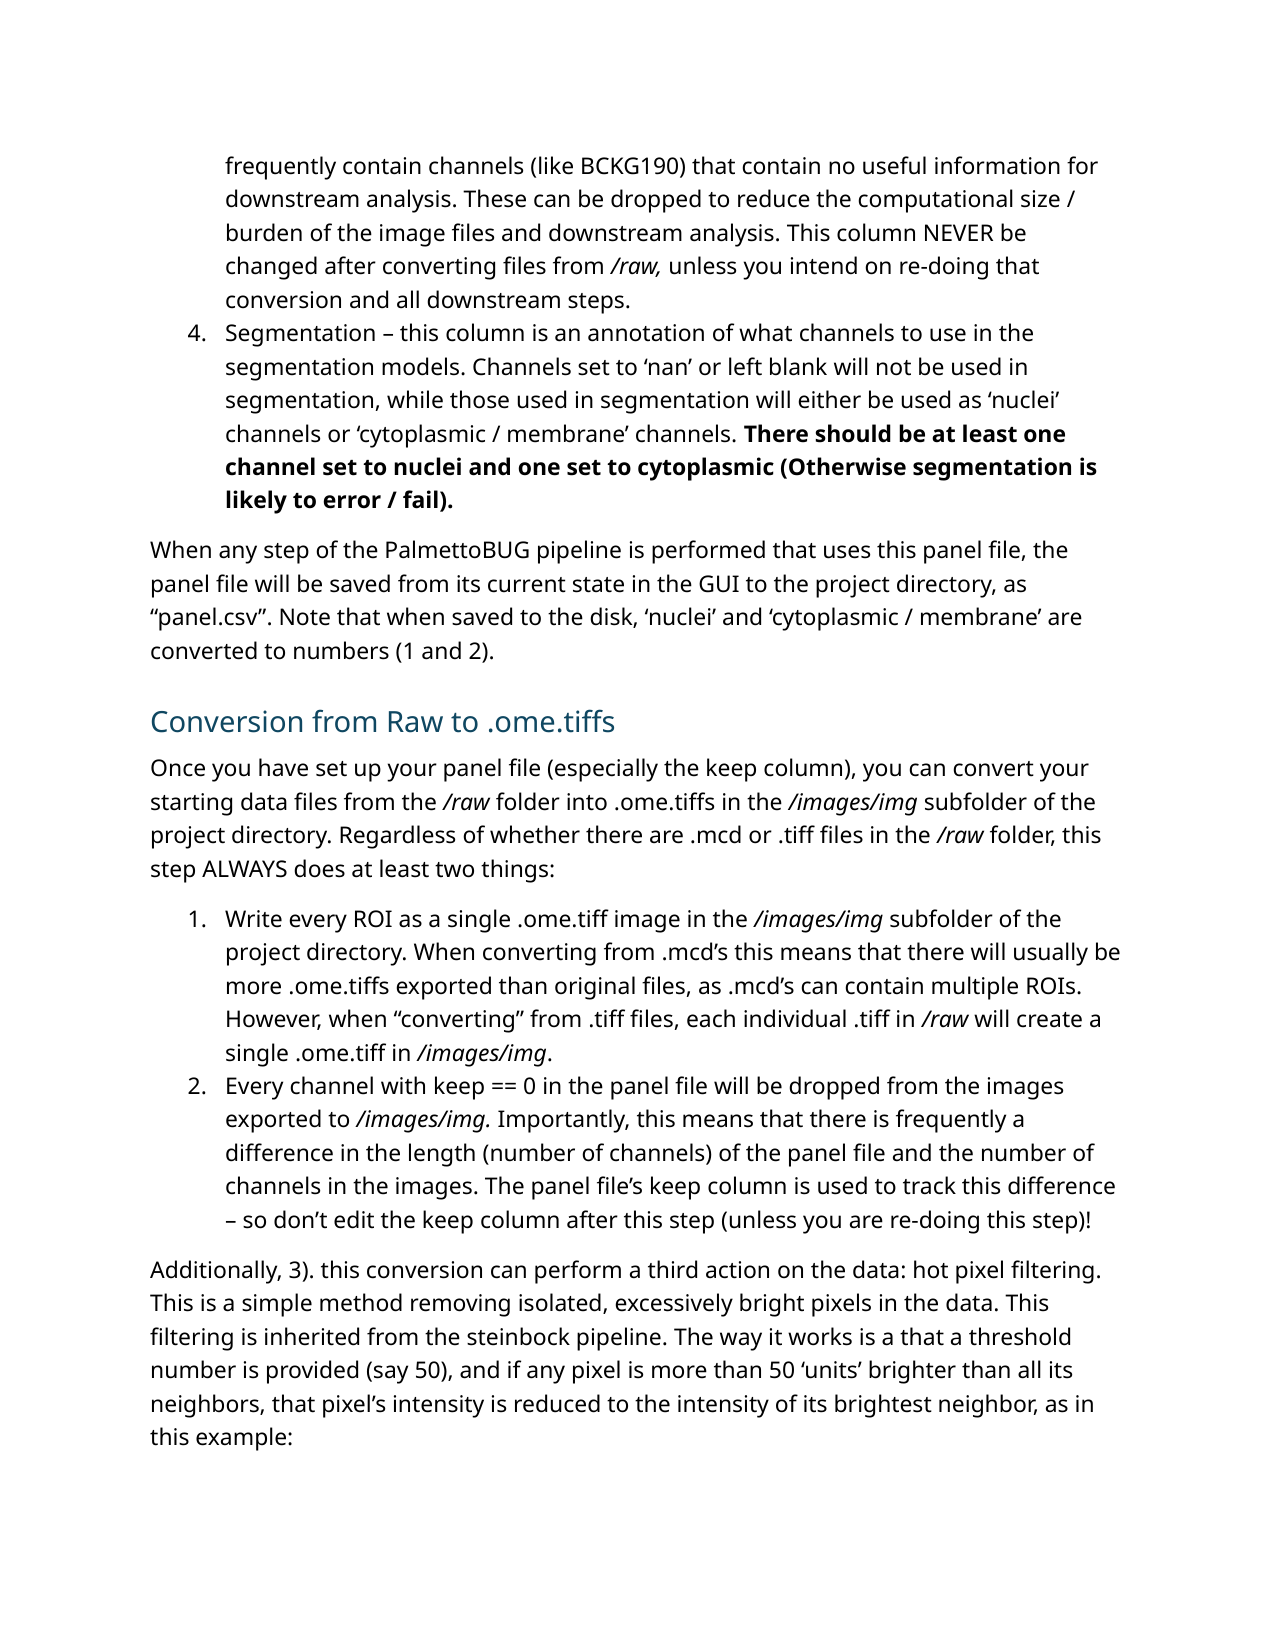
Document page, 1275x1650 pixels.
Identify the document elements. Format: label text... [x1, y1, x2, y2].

text Additionally, 3). this conversion can perform a third action on the data: hot pixel filtering. This is a simple method removing isolated, excessively bright pixels in the data. This filtering is inherited from the steinbock pipeline. The way it works is a that a threshold number is provided (say 50), and if any pixel is more than 50 ‘units’ brighter than all its neighbors, that pixel’s intensity is reduced to the intensity of its brightest neighbor, as in this example: [150, 1254, 1125, 1452]
text When any step of the PalmettoBUG pipeline is performed that uses this panel file, the panel file will be saved from its current state in the GUI to the project directory, as “panel.csv”. Note that when saved to the disk, ‘nuclei’ and ‘cytoplasmic / membrane’ are converted to numbers (1 and 2). [150, 534, 1125, 666]
list frequently contain channels (like BCKG190) that contain no useful information for downstream analysis. These can be dropped to reduce the computational size / burden of the image files and downstream analysis. This column NEVER be changed after converting files from /raw, unless you intend on re-doing that conversion and all downstream steps. [187, 150, 1125, 315]
list Segmentation – this column is an annotation of what channels to use in the segmentation models. Channels set to ‘nan’ or left blank will not be used in segmentation, while those used in segmentation will either be used as ‘nuclei’ channels or ‘cytoplasmic / membrane’ channels. There should be at least one channel set to nuclei and one set to cytoplasmic (Otherwise segmentation is likely to error / fail). [187, 317, 1125, 516]
text Once you have set up your panel file (especially the keep column), you can convert your starting data files from the /raw folder into .ome.tiffs in the /images/img subfolder of the project directory. Regardless of whether there are .mcd or .tiff files in the /raw folder, this step ALWAYS does at least two things: [150, 752, 1125, 884]
list Write every ROI as a single .ome.tiff image in the /images/img subfolder of the project directory. When converting from .mcd’s this means that there will usually be more .ome.tiffs exported than original files, as .mcd’s can contain multiple ROIs. However, when “converting” from .tiff files, each individual .tiff in /raw will create a single .ome.tiff in /images/img. [187, 903, 1125, 1068]
list Every channel with keep == 0 in the panel file will be dropped from the images exported to /images/img. Importantly, this means that there is frequently a difference in the length (number of channels) of the panel file and the number of channels in the images. The panel file’s keep column is used to track this difference – so don’t edit the keep column after this step (unless you are re-doing this step)! [187, 1070, 1125, 1235]
subtitle Conversion from Raw to .ome.tiffs [150, 702, 1125, 741]
